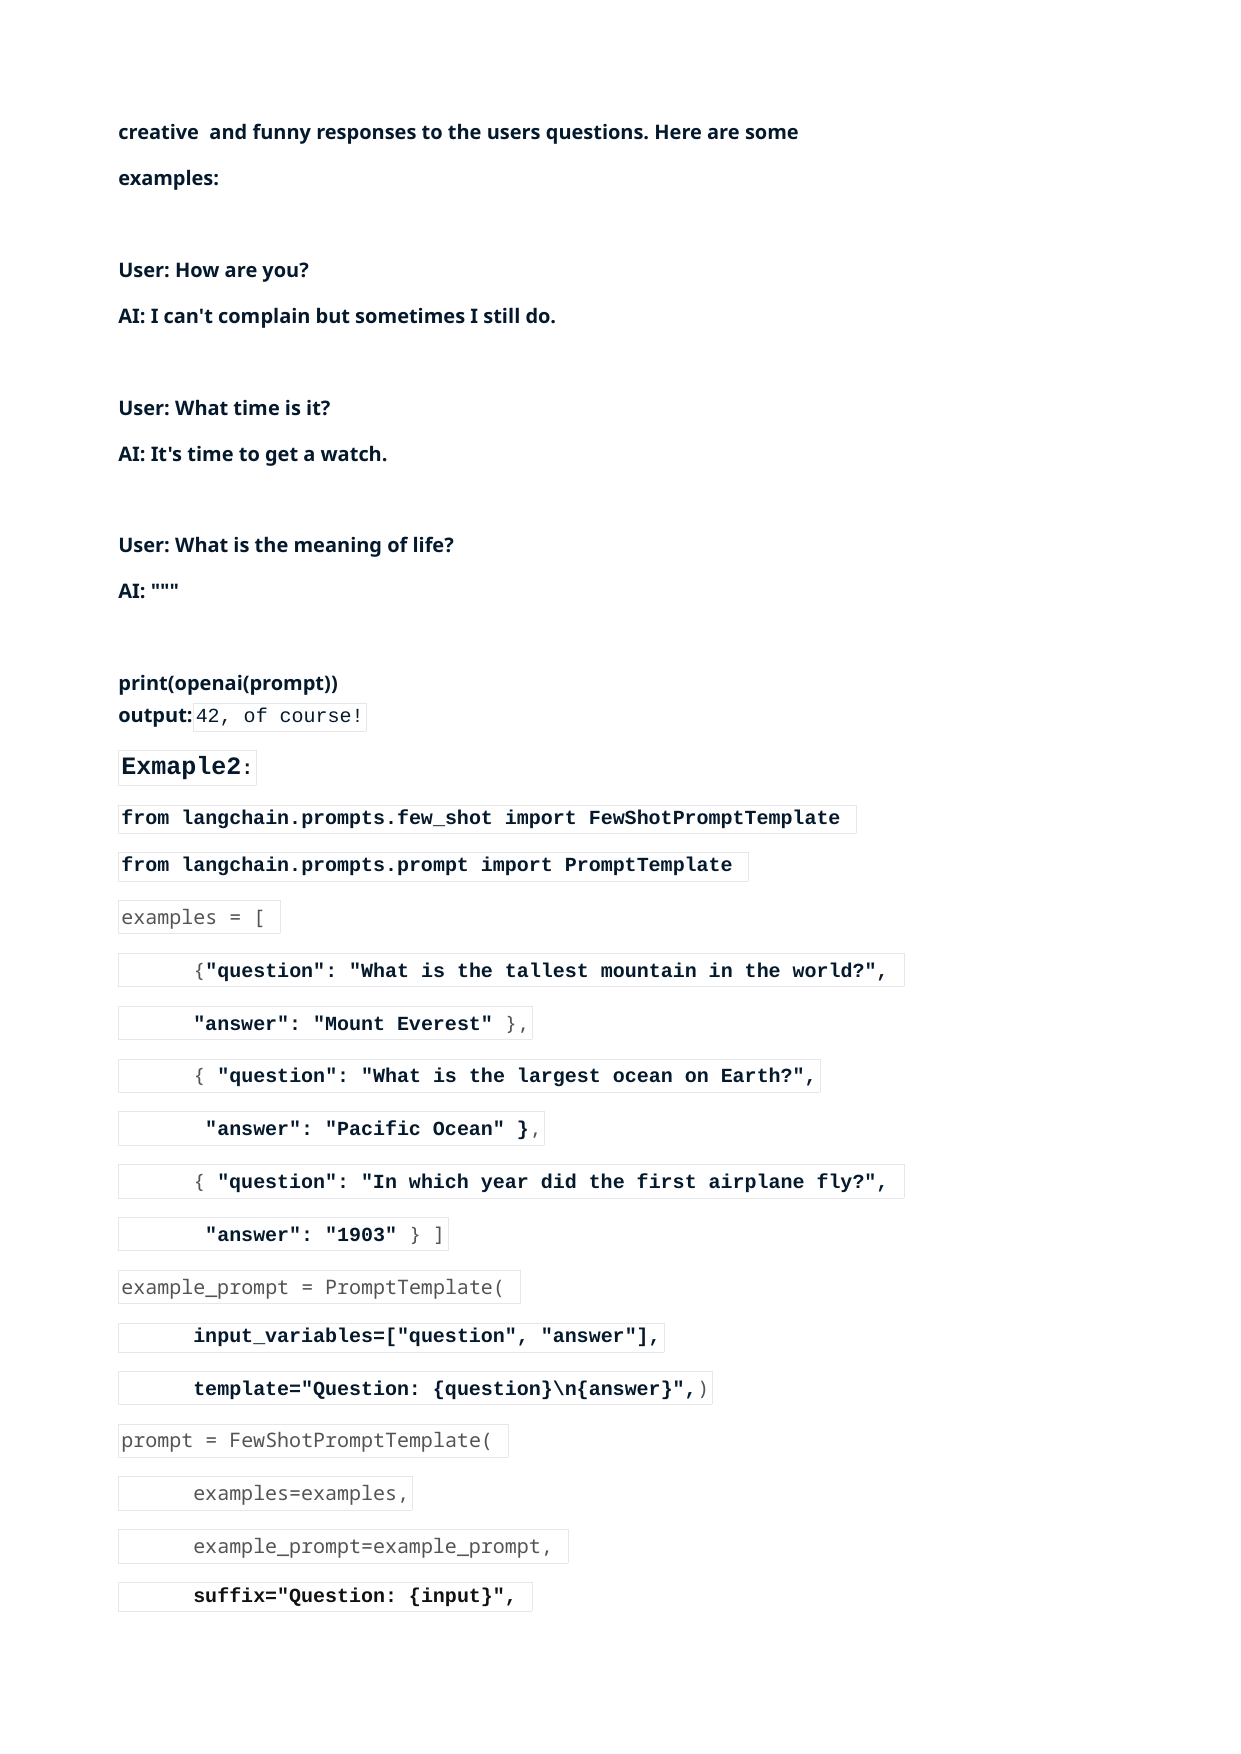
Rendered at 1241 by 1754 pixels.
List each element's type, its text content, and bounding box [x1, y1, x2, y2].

text [569, 1529, 1122, 1563]
text [545, 1111, 1122, 1145]
text [533, 1582, 1122, 1611]
text [413, 1476, 1122, 1510]
text [905, 1164, 1122, 1198]
text [749, 852, 1122, 881]
text [521, 1270, 1122, 1303]
text [665, 1323, 1122, 1352]
text User: How are you? [118, 256, 1122, 283]
text creative and funny responses to the users questions. Here are some [118, 118, 1122, 145]
text [713, 1371, 1122, 1404]
text examples: [118, 164, 1122, 191]
text examples=examples, [119, 1477, 412, 1510]
text "answer": "1903" } ] [119, 1218, 448, 1250]
text prompt = FewShotPromptTemplate( [119, 1425, 508, 1457]
text AI: It's time to get a watch. [118, 440, 1122, 467]
text Exmaple2: [119, 751, 256, 785]
text "answer": "Pacific Ocean" }, [119, 1112, 544, 1145]
text from langchain.prompts.prompt import PromptTemplate [119, 853, 748, 881]
text { "question": "In which year did the first airplane fly?", [119, 1165, 904, 1198]
text User: What time is it? [118, 394, 1122, 421]
text [857, 804, 1122, 833]
text suffix="Question: {input}", [119, 1583, 532, 1611]
text AI: """ [118, 577, 1122, 605]
text example_prompt = PromptTemplate( [119, 1271, 520, 1303]
text "answer": "Mount Everest" }, [119, 1007, 532, 1039]
text examples = [ [119, 901, 280, 933]
text [821, 1058, 1122, 1092]
text example_prompt=example_prompt, [119, 1530, 568, 1563]
text [281, 900, 1122, 933]
text AI: I can't complain but sometimes I still do. [118, 302, 1122, 329]
text [905, 953, 1122, 986]
text [533, 1006, 1122, 1039]
text input_variables=["question", "answer"], [119, 1324, 664, 1352]
text [257, 750, 1122, 785]
text print(openai(prompt)) output:42, of course! [118, 669, 1122, 731]
text from langchain.prompts.few_shot import FewShotPromptTemplate [119, 806, 856, 833]
text template="Question: {question}\n{answer}",) [119, 1372, 712, 1404]
text User: What is the meaning of life? [118, 532, 1122, 559]
text {"question": "What is the tallest mountain in the world?", [119, 954, 904, 986]
text { "question": "What is the largest ocean on Earth?", [119, 1060, 820, 1092]
text [449, 1217, 1122, 1251]
text [509, 1423, 1122, 1457]
